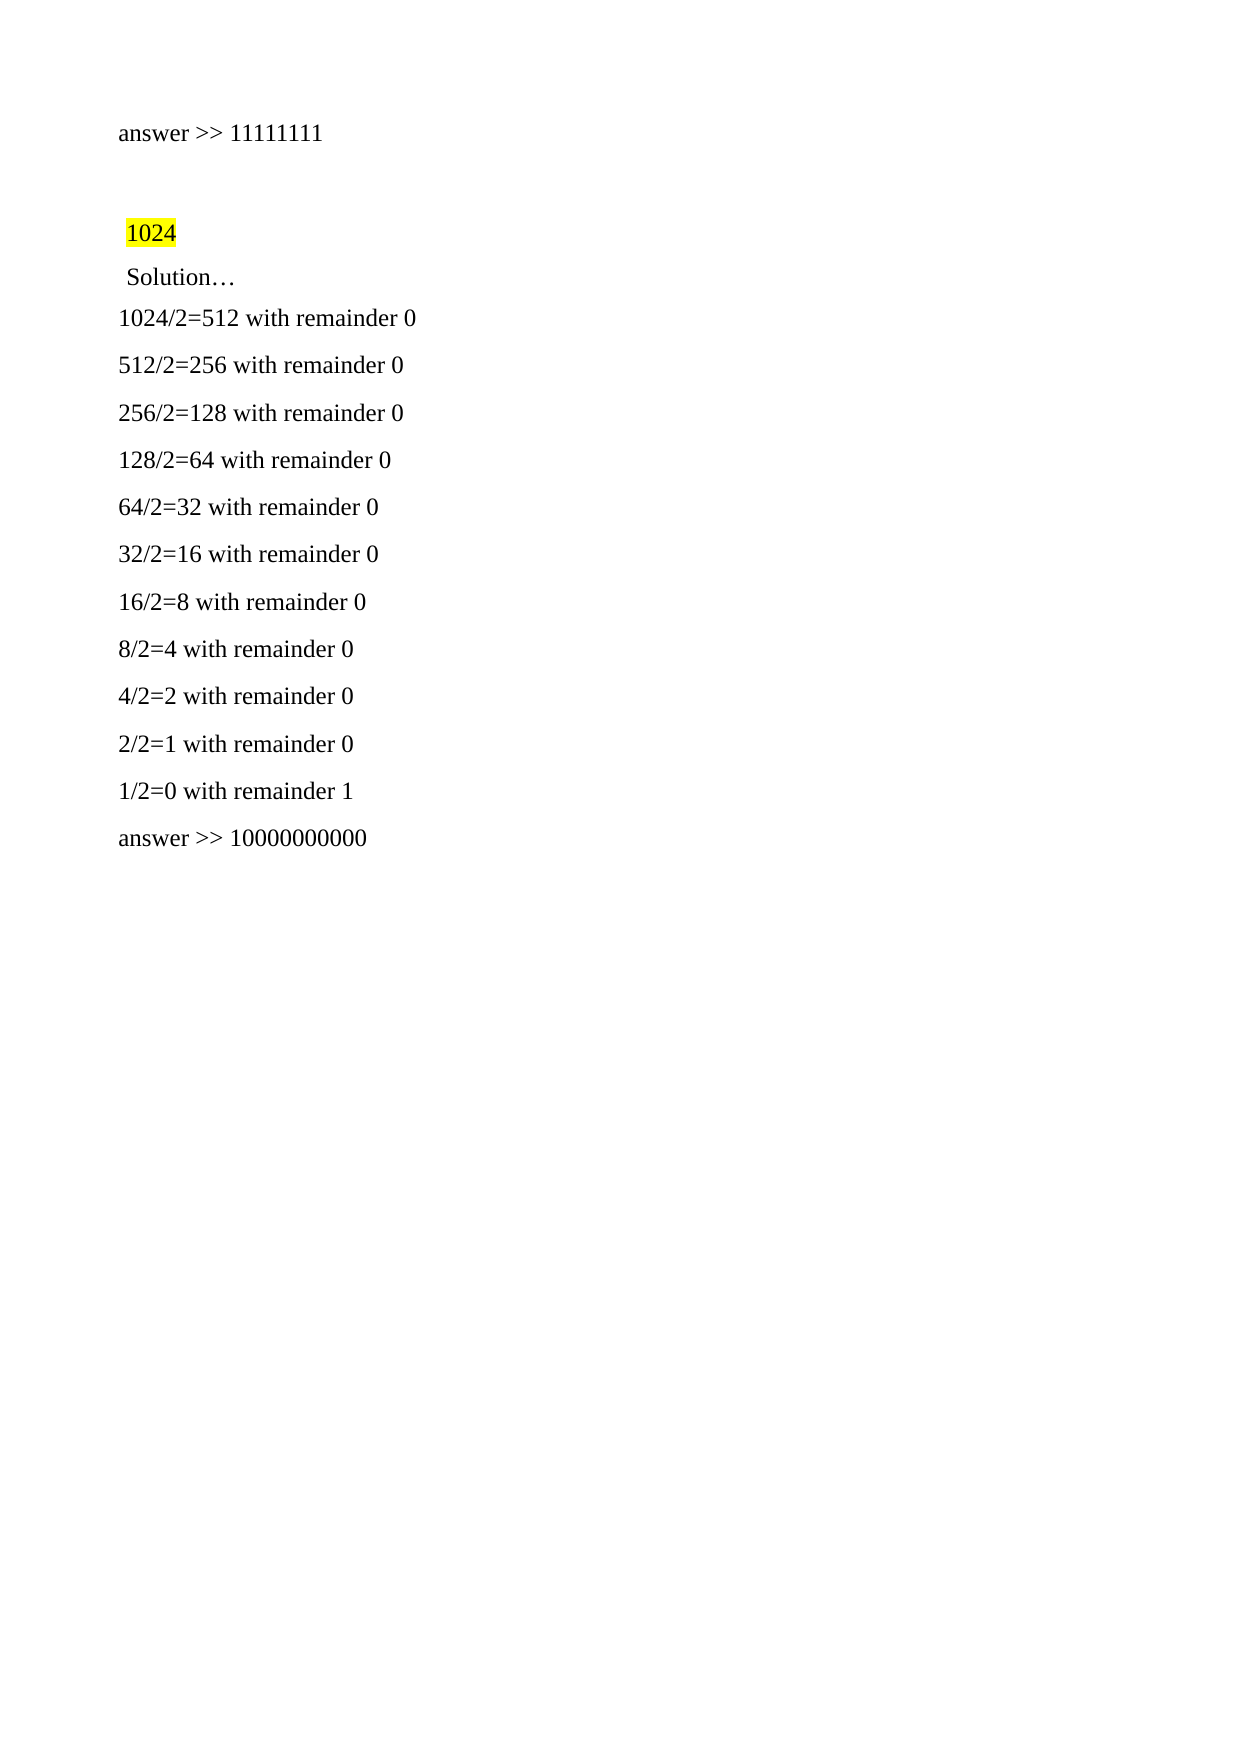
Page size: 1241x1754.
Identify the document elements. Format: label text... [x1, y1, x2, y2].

text answer >> 10000000000 [118, 823, 1122, 852]
text 1024/2=512 with remainder 0 [118, 303, 1122, 332]
text 4/2=2 with remainder 0 [118, 681, 1122, 710]
text 1024 [126, 218, 1114, 247]
text 512/2=256 with remainder 0 [118, 350, 1122, 379]
text answer >> 11111111 [118, 118, 1122, 147]
text 8/2=4 with remainder 0 [118, 634, 1122, 663]
text 16/2=8 with remainder 0 [118, 587, 1122, 616]
text 32/2=16 with remainder 0 [118, 539, 1122, 568]
text Solution… [126, 262, 1114, 291]
text 64/2=32 with remainder 0 [118, 492, 1122, 521]
text 1/2=0 with remainder 1 [118, 776, 1122, 805]
text 2/2=1 with remainder 0 [118, 729, 1122, 757]
text 128/2=64 with remainder 0 [118, 445, 1122, 474]
text 256/2=128 with remainder 0 [118, 398, 1122, 426]
